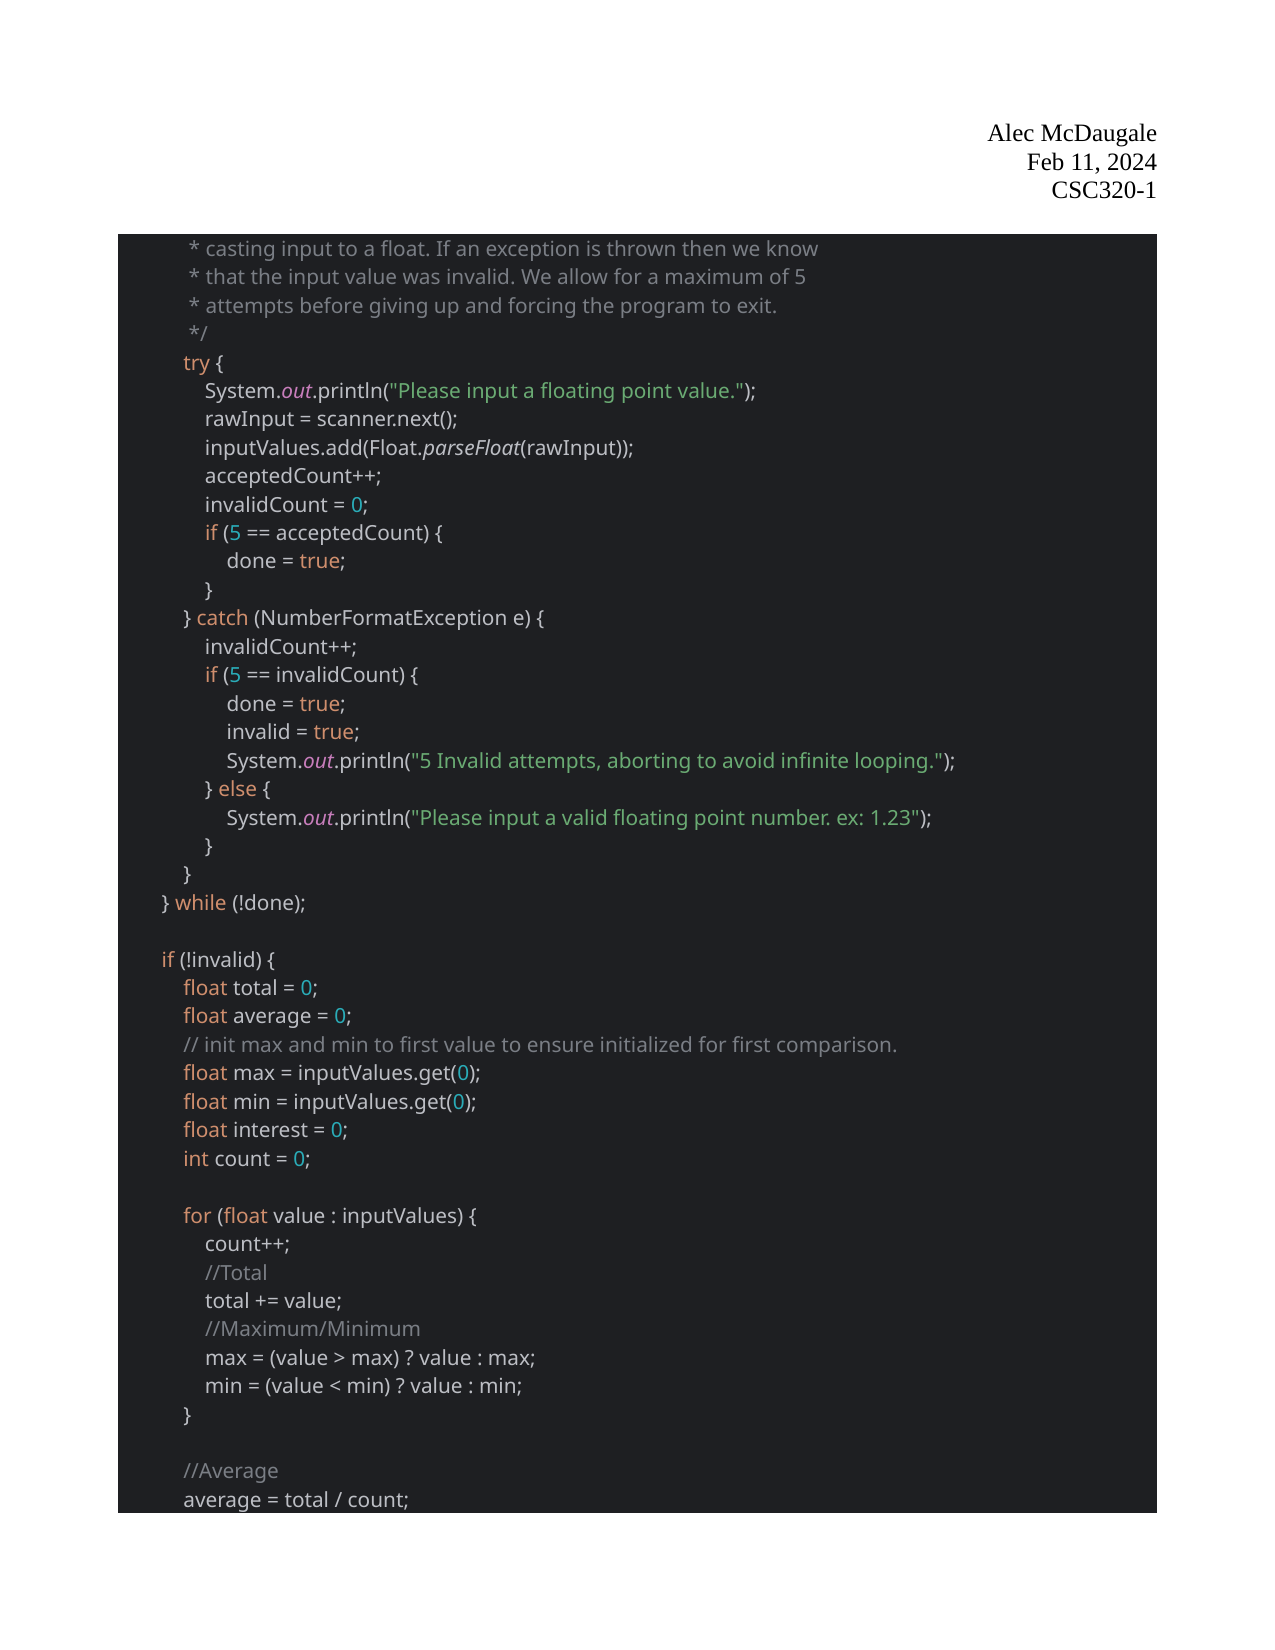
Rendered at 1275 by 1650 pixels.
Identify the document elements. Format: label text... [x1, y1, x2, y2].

text * casting input to a float. If an exception is thrown then we know * that the input value was invalid. We allow for a maximum of 5 * attempts before giving up and forcing the program to exit. */ try { System.out.println("Please input a floating point value."); rawInput = scanner.next(); inputValues.add(Float.parseFloat(rawInput)); acceptedCount++; invalidCount = 0; if (5 == acceptedCount) { done = true; } } catch (NumberFormatException e) { invalidCount++; if (5 == invalidCount) { done = true; invalid = true; System.out.println("5 Invalid attempts, aborting to avoid infinite looping."); } else { System.out.println("Please input a valid floating point number. ex: 1.23"); } } } while (!done); if (!invalid) { float total = 0; float average = 0; // init max and min to first value to ensure initialized for first comparison. float max = inputValues.get(0); float min = inputValues.get(0); float interest = 0; int count = 0; for (float value : inputValues) { count++; //Total total += value; //Maximum/Minimum max = (value > max) ? value : max; min = (value < min) ? value : min; } //Average average = total / count; [118, 234, 1157, 1513]
